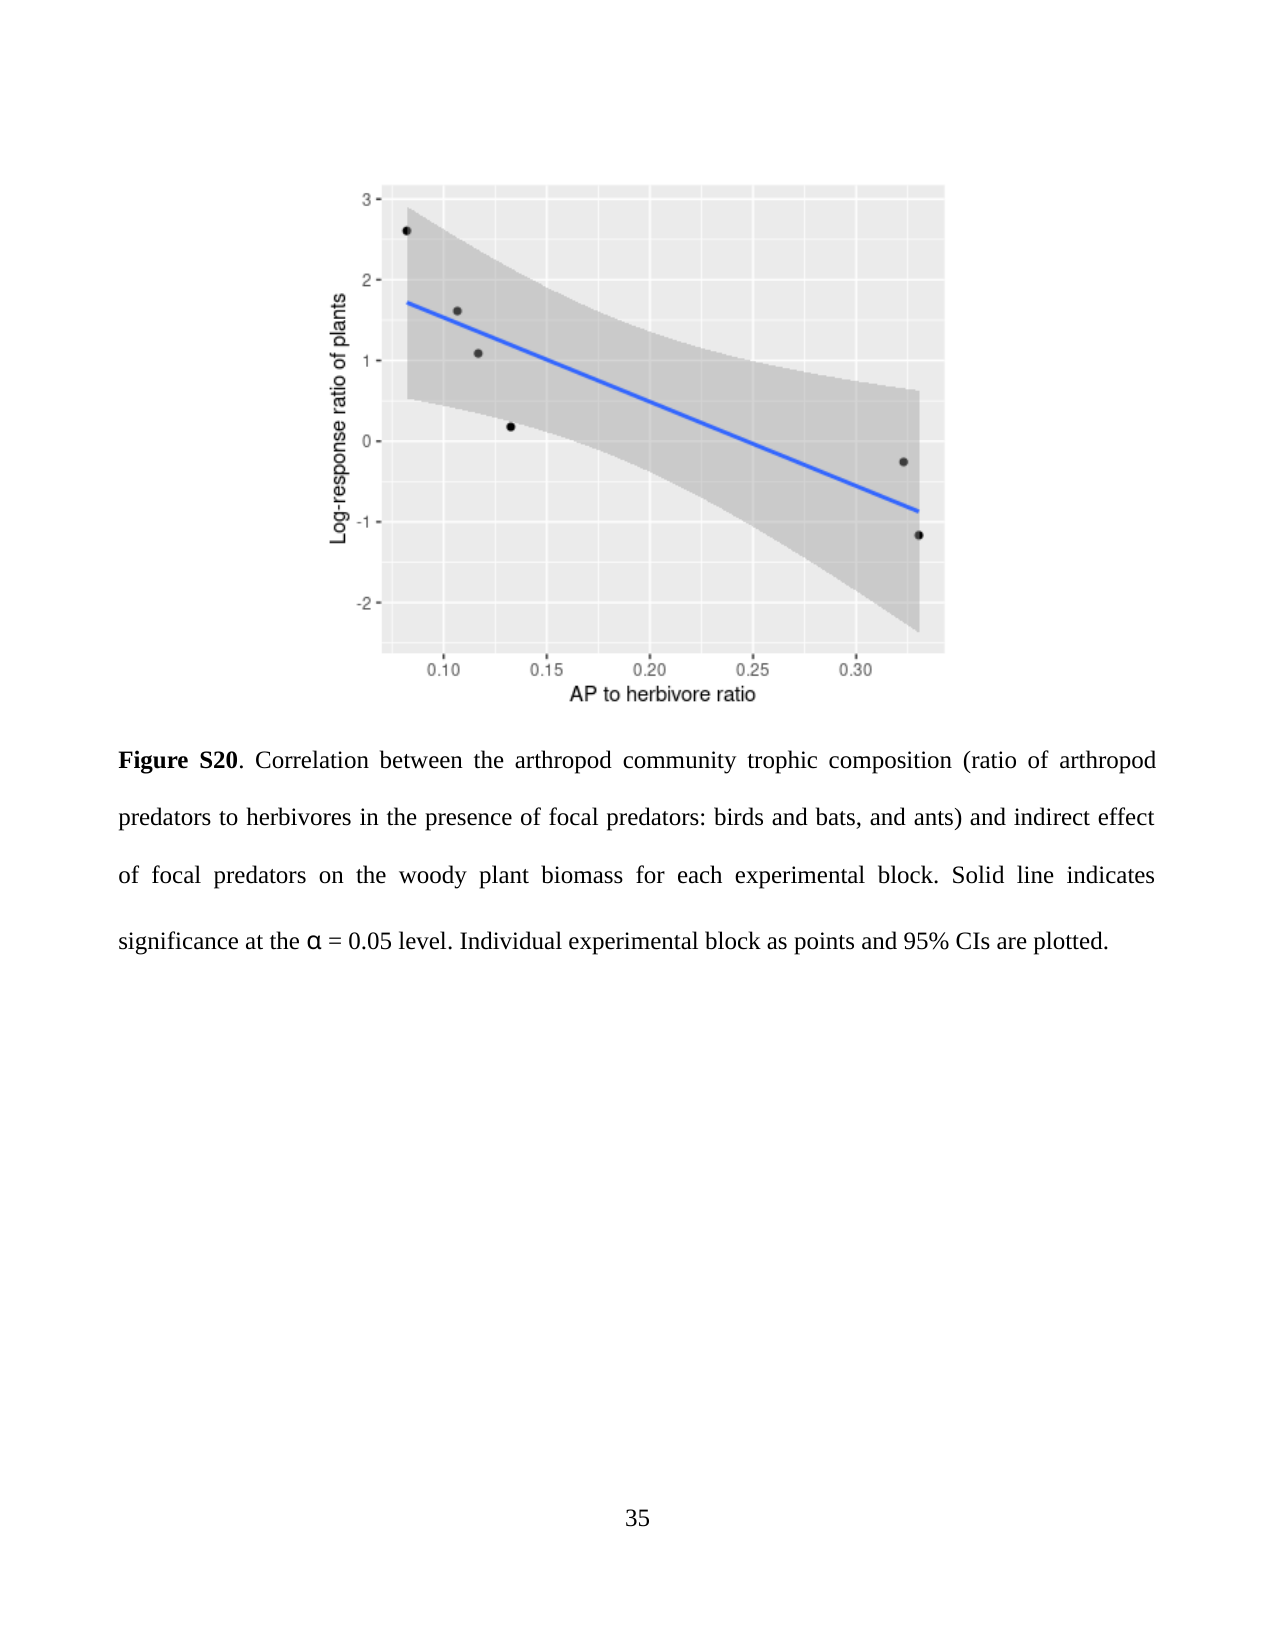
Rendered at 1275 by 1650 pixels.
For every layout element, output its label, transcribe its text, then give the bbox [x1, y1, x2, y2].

text Figure S20. Correlation between the arthropod community trophic composition (ratio of arthropod predators to herbivores in the presence of focal predators: birds and bats, and ants) and indirect effect of focal predators on the woody plant biomass for each experimental block. Solid line indicates significance at the α = 0.05 level. Individual experimental block as points and 95% CIs are plotted. [118, 176, 1157, 957]
picture [320, 175, 955, 717]
